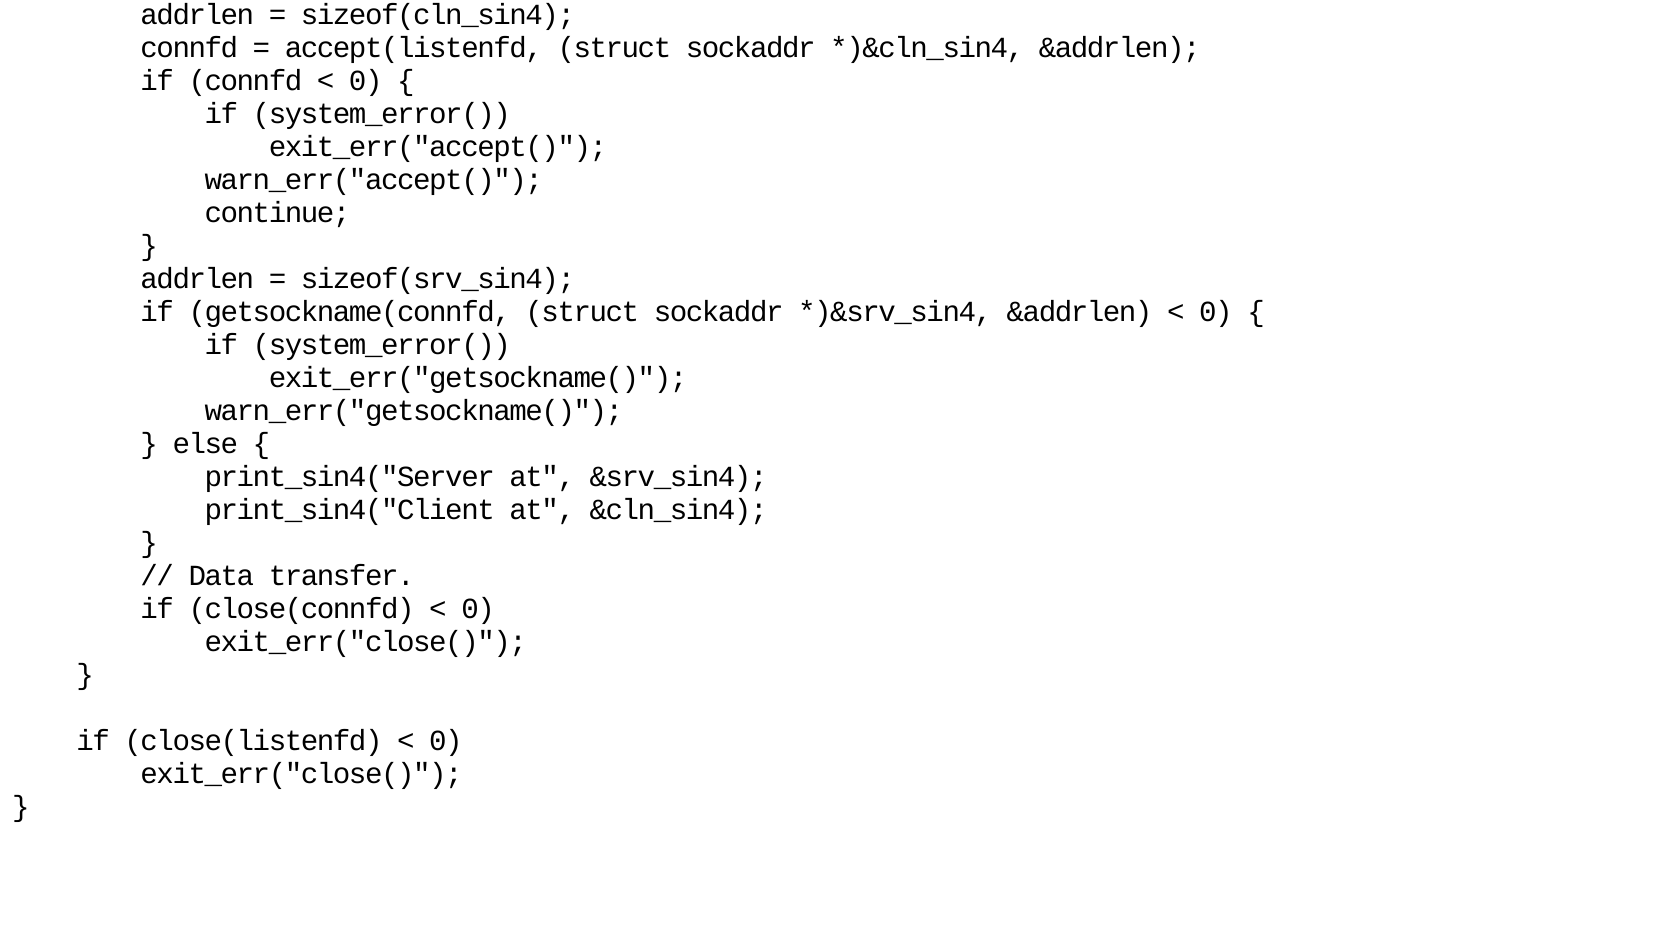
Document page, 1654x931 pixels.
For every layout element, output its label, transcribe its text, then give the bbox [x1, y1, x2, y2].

text // Data transfer. [12, 561, 1642, 594]
text } [12, 792, 1642, 826]
text addrlen = sizeof(srv_sin4); [12, 264, 1642, 297]
text warn_err("accept()"); [12, 165, 1642, 198]
text exit_err("close()"); [12, 759, 1642, 792]
text print_sin4("Client at", &cln_sin4); [12, 495, 1642, 528]
text if (connfd < 0) { [12, 66, 1642, 99]
text connfd = accept(listenfd, (struct sockaddr *)&cln_sin4, &addrlen); [12, 33, 1642, 66]
text if (system_error()) [12, 99, 1642, 132]
text if (system_error()) [12, 330, 1642, 363]
text if (close(listenfd) < 0) [12, 726, 1642, 759]
text if (close(connfd) < 0) [12, 594, 1642, 627]
text addrlen = sizeof(cln_sin4); [12, 0, 1642, 33]
text } [12, 231, 1642, 264]
text } [12, 528, 1642, 561]
text exit_err("getsockname()"); [12, 363, 1642, 396]
text exit_err("accept()"); [12, 132, 1642, 165]
text if (getsockname(connfd, (struct sockaddr *)&srv_sin4, &addrlen) < 0) { [12, 297, 1642, 330]
text warn_err("getsockname()"); [12, 396, 1642, 429]
text print_sin4("Server at", &srv_sin4); [12, 462, 1642, 495]
text continue; [12, 198, 1642, 231]
text } [12, 660, 1642, 693]
text } else { [12, 429, 1642, 462]
text exit_err("close()"); [12, 627, 1642, 660]
